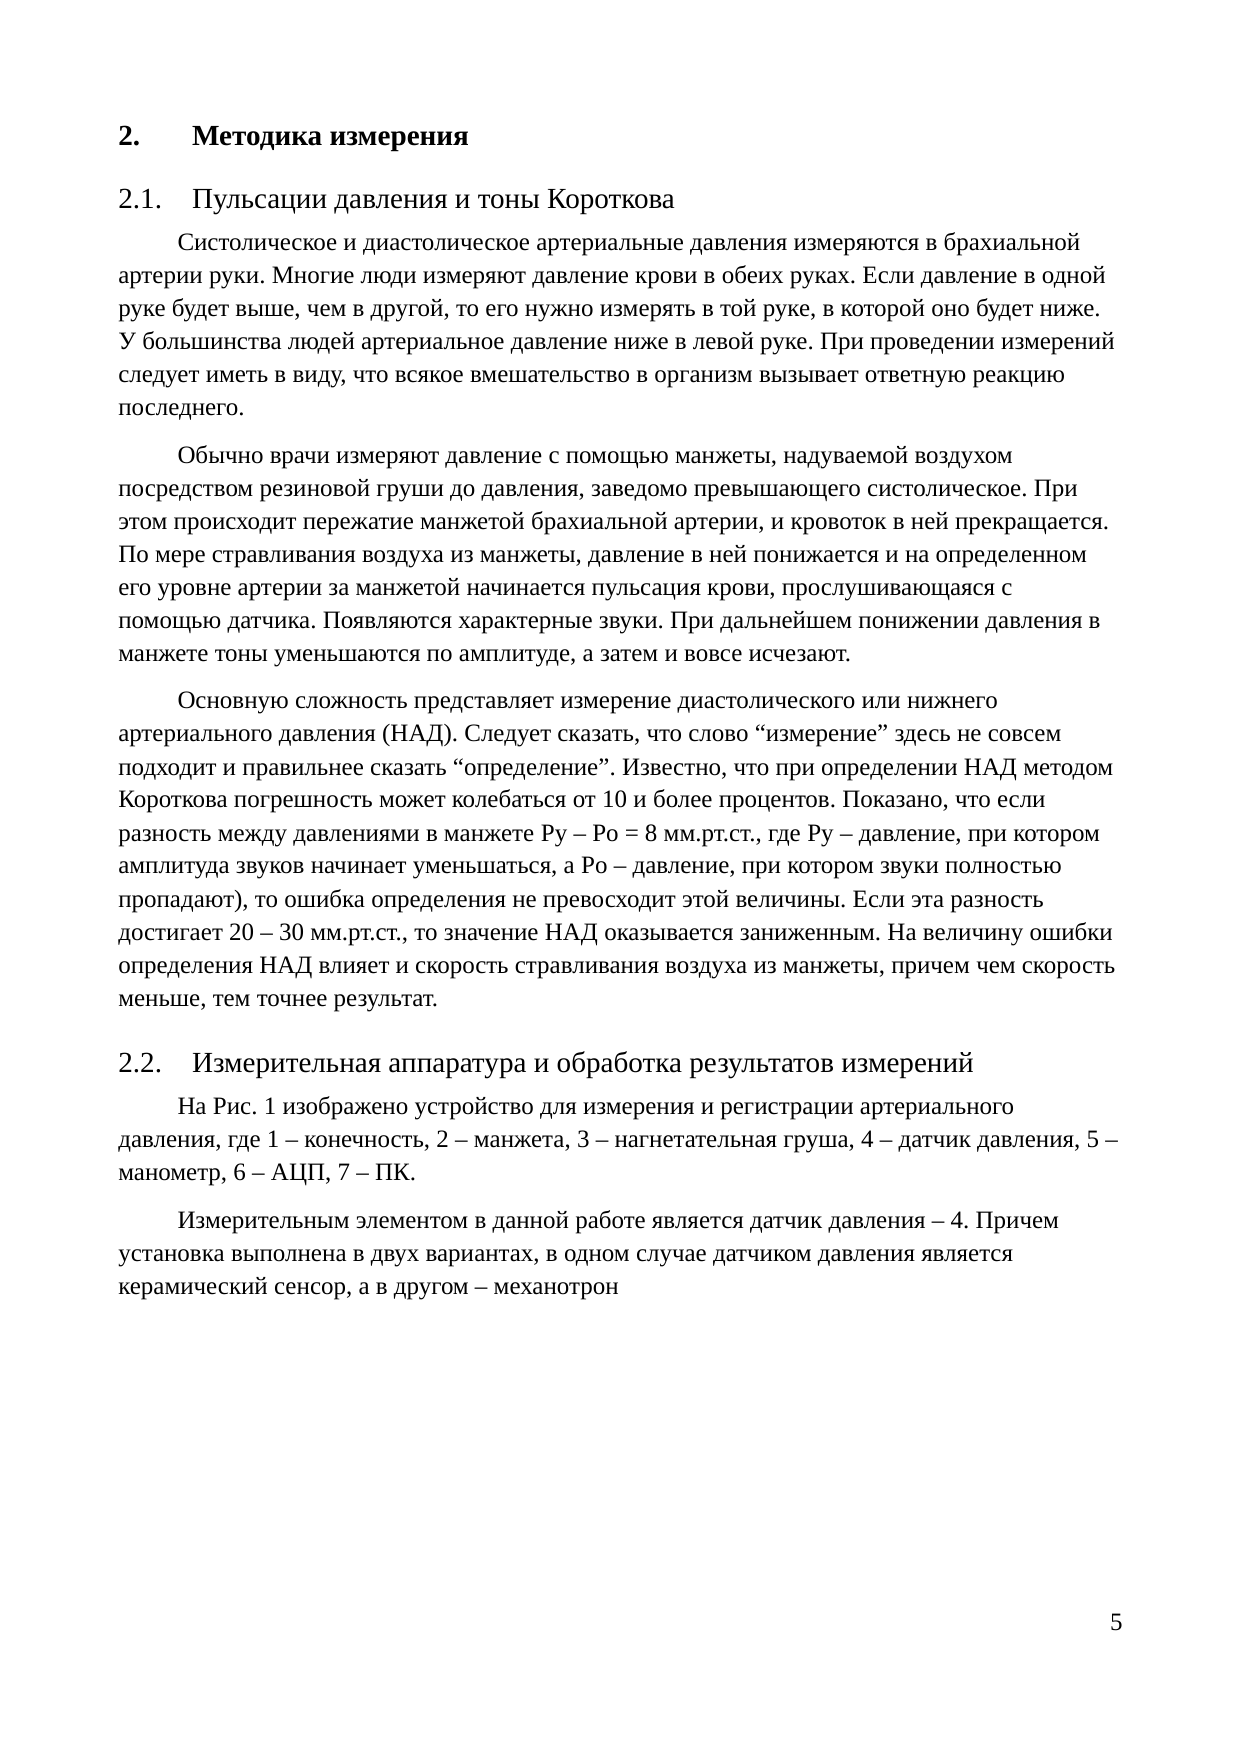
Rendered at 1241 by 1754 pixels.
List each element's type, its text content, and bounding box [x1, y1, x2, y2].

text Обычно врачи измеряют давление с помощью манжеты, надуваемой воздухом посредством резиновой груши до давления, заведомо превышающего систолическое. При этом происходит пережатие манжетой брахиальной артерии, и кровоток в ней прекращается. По мере стравливания воздуха из манжеты, давление в ней понижается и на определенном его уровне артерии за манжетой начинается пульсация крови, прослушивающаяся с помощью датчика. Появляются характерные звуки. При дальнейшем понижении давления в манжете тоны уменьшаются по амплитуде, а затем и вовсе исчезают. [118, 440, 1122, 667]
subtitle Измерительная аппаратура и обработка результатов измерений [118, 1045, 1122, 1079]
text Основную сложность представляет измерение диастолического или нижнего артериального давления (НАД). Следует сказать, что слово “измерение” здесь не совсем подходит и правильнее сказать “определение”. Известно, что при определении НАД методом Короткова погрешность может колебаться от 10 и более процентов. Показано, что если разность между давлениями в манжете Py – Po = 8 мм.рт.ст., где Py – давление, при котором амплитуда звуков начинает уменьшаться, а Po – давление, при котором звуки полностью пропадают), то ошибка определения не превосходит этой величины. Если эта разность достигает 20 – 30 мм.рт.ст., то значение НАД оказывается заниженным. На величину ошибки определения НАД влияет и скорость стравливания воздуха из манжеты, причем чем скорость меньше, тем точнее результат. [118, 686, 1122, 1011]
text Систолическое и диастолическое артериальные давления измеряются в брахиальной артерии руки. Многие люди измеряют давление крови в обеих руках. Если давление в одной руке будет выше, чем в другой, то его нужно измерять в той руке, в которой оно будет ниже. У большинства людей артериальное давление ниже в левой руке. При проведении измерений следует иметь в виду, что всякое вмешательство в организм вызывает ответную реакцию последнего. [118, 227, 1122, 421]
subtitle Пульсации давления и тоны Короткова [118, 181, 1122, 215]
text На Рис. 1 изображено устройство для измерения и регистрации артериального давления, где 1 – конечность, 2 – манжета, 3 – нагнетательная груша, 4 – датчик давления, 5 – манометр, 6 – АЦП, 7 – ПК. [118, 1091, 1122, 1186]
subtitle Методика измерения [118, 118, 1122, 152]
text Измерительным элементом в данной работе является датчик давления – 4. Причем установка выполнена в двух вариантах, в одном случае датчиком давления является керамический сенсор, а в другом – механотрон [118, 1205, 1122, 1299]
